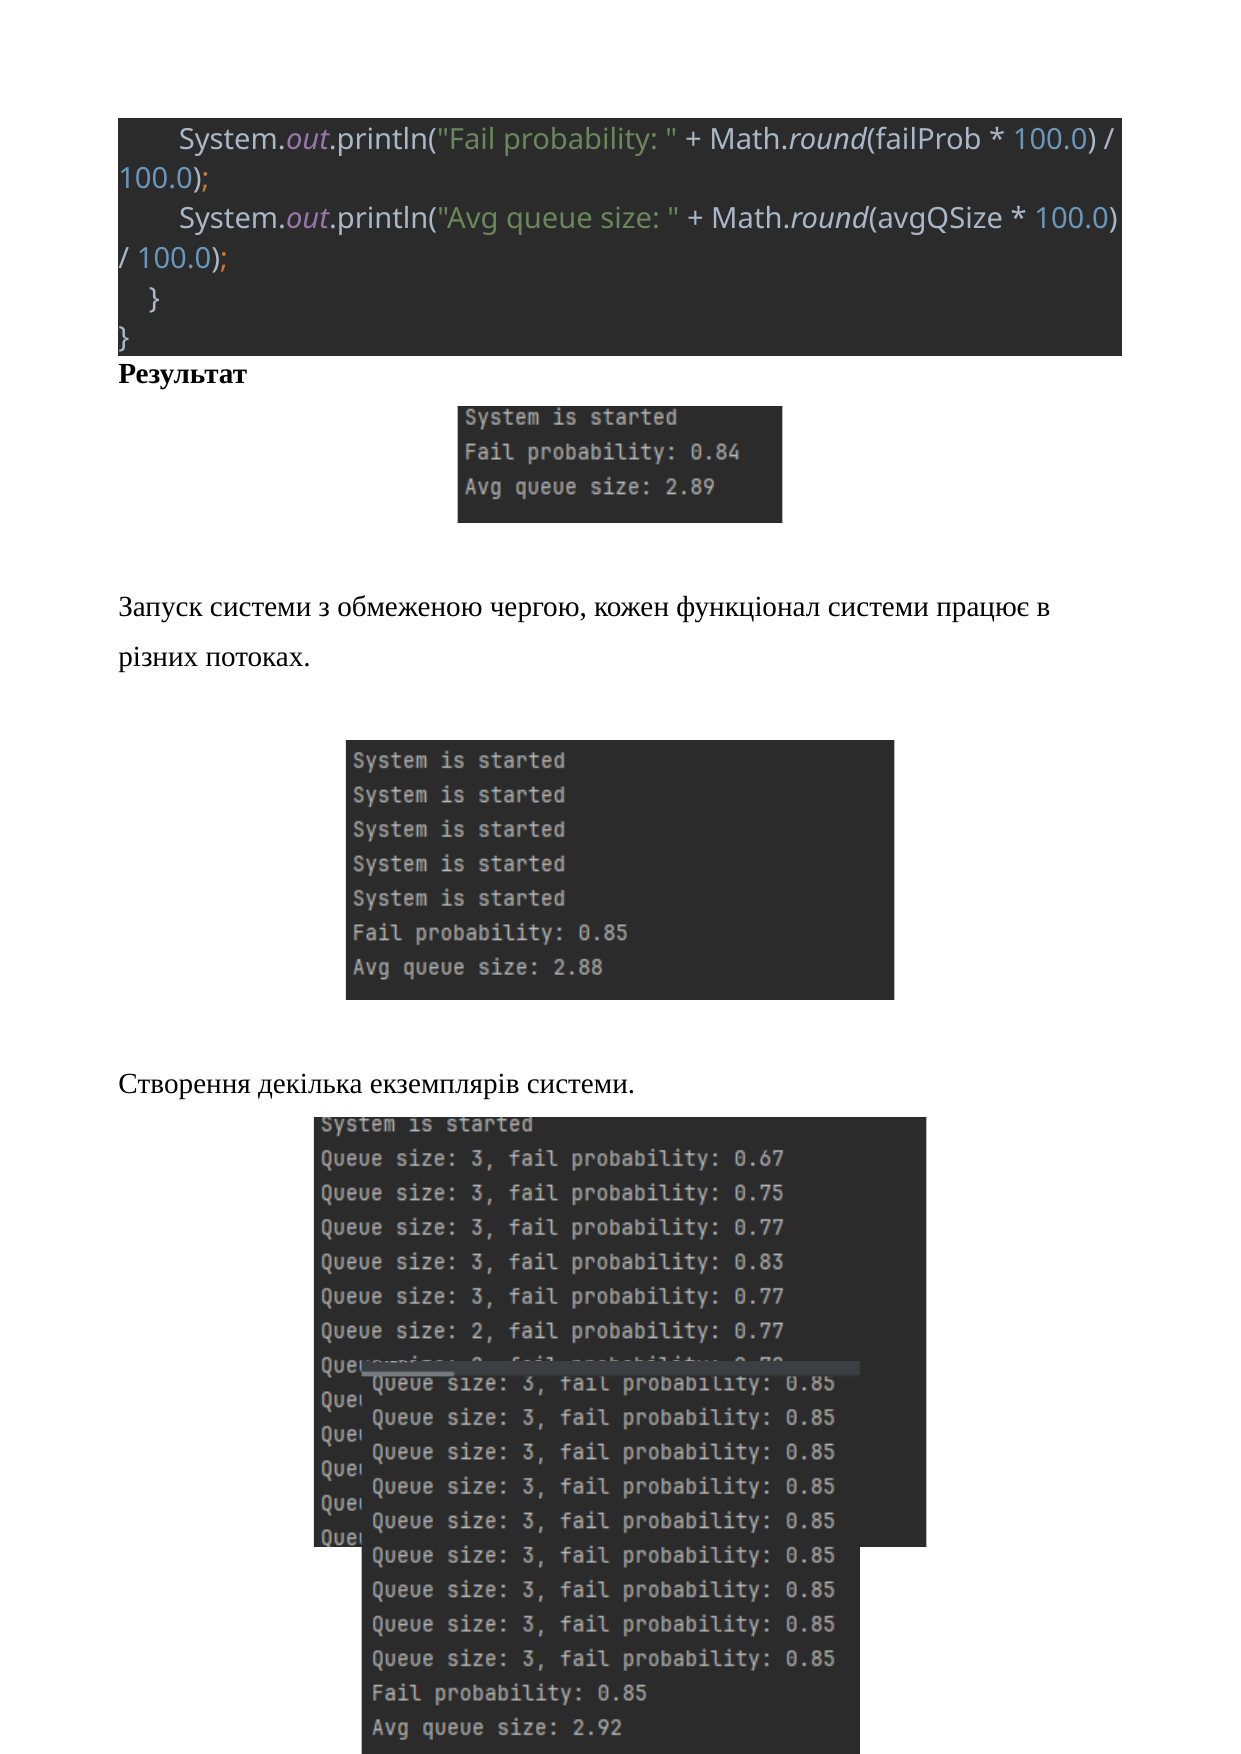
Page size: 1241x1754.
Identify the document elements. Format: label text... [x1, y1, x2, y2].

picture [313, 1117, 927, 1754]
text Cтворення декілька екземплярів системи. [118, 1067, 1122, 1100]
text Запуск системи з обмеженою чергою, кожен функціонал системи працює в різних потоках. [118, 589, 1122, 673]
picture [457, 406, 783, 523]
text Результат [118, 356, 1122, 390]
picture [345, 740, 895, 1000]
text System.out.println("Fail probability: " + Math.round(failProb * 100.0) / 100.0); System.out.println("Avg queue size: " + Math.round(avgQSize * 100.0) / 100.0); } } [118, 118, 1122, 356]
